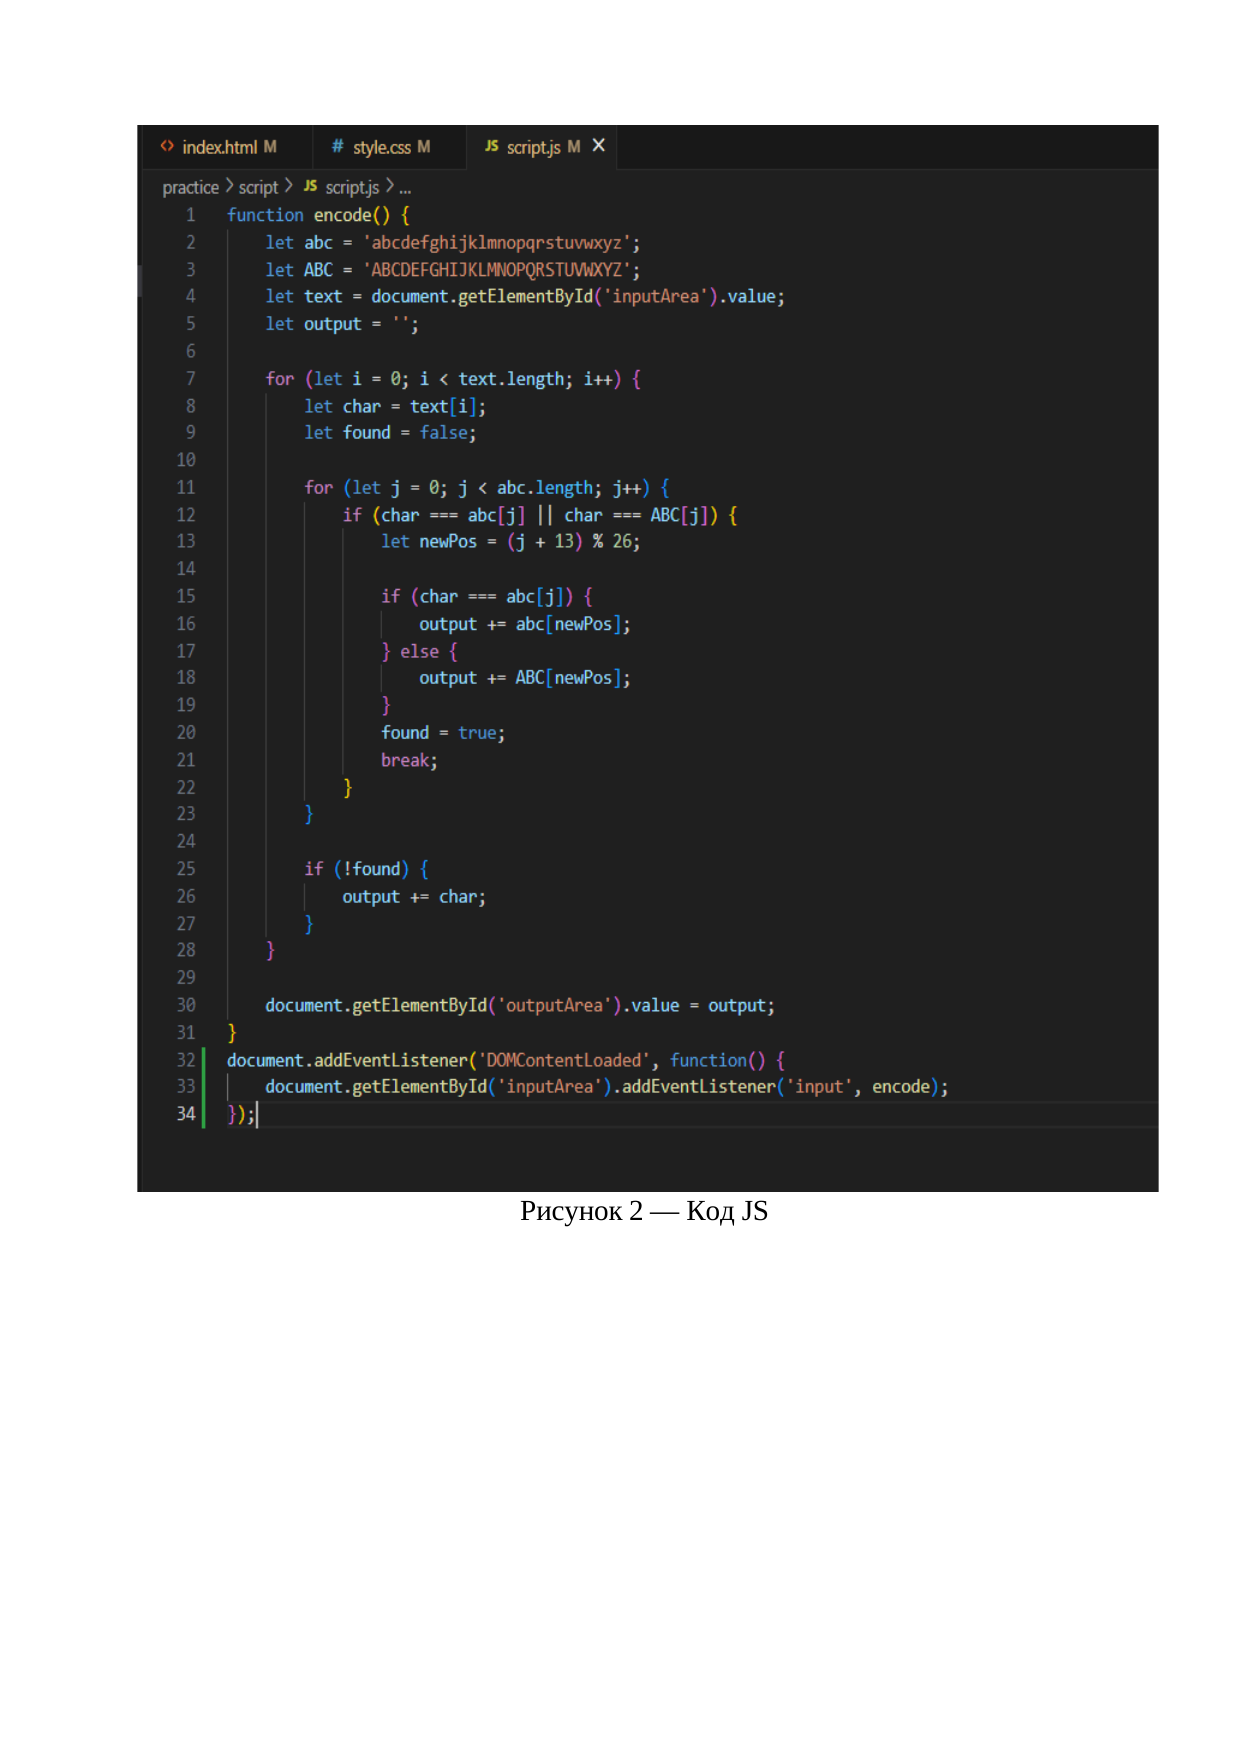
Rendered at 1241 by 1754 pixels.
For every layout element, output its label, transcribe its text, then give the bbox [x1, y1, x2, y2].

picture [137, 125, 1159, 1192]
text Рисунок 2 — Код JS [260, 1192, 1029, 1227]
text [260, 112, 1029, 125]
